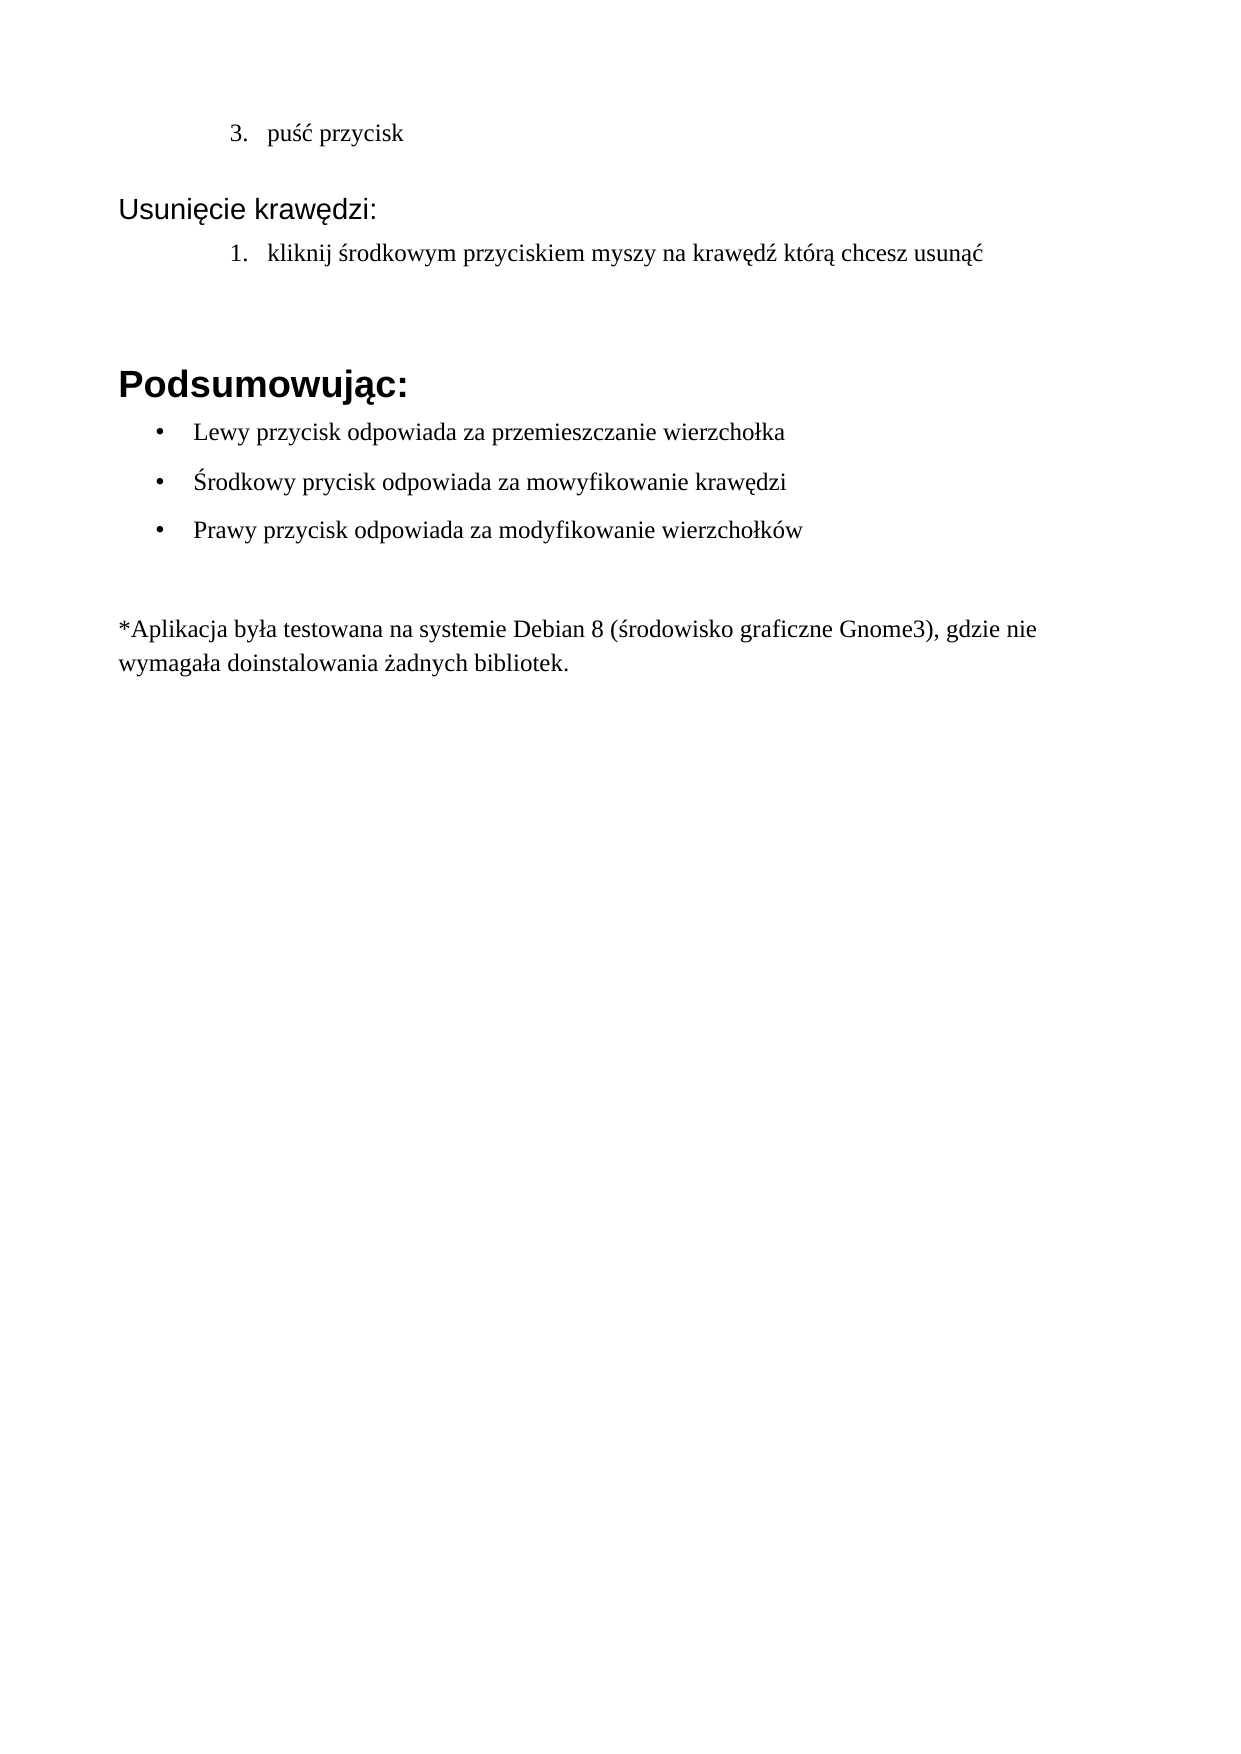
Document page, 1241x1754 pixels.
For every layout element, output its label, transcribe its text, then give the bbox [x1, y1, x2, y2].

list Lewy przycisk odpowiada za przemieszczanie wierzchołka [156, 417, 1122, 446]
list Prawy przycisk odpowiada za modyfikowanie wierzchołków [156, 516, 1122, 544]
subtitle Usunięcie krawędzi: [118, 192, 1122, 226]
list puść przycisk [229, 118, 1122, 147]
subtitle Podsumowując: [118, 361, 1122, 405]
list Środkowy prycisk odpowiada za mowyfikowanie krawędzi [156, 467, 1122, 495]
text *Aplikacja była testowana na systemie Debian 8 (środowisko graficzne Gnome3), gdzie nie wymagała doinstalowania żadnych bibliotek. [118, 614, 1122, 677]
list kliknij środkowym przyciskiem myszy na krawędź którą chcesz usunąć [229, 238, 1122, 267]
